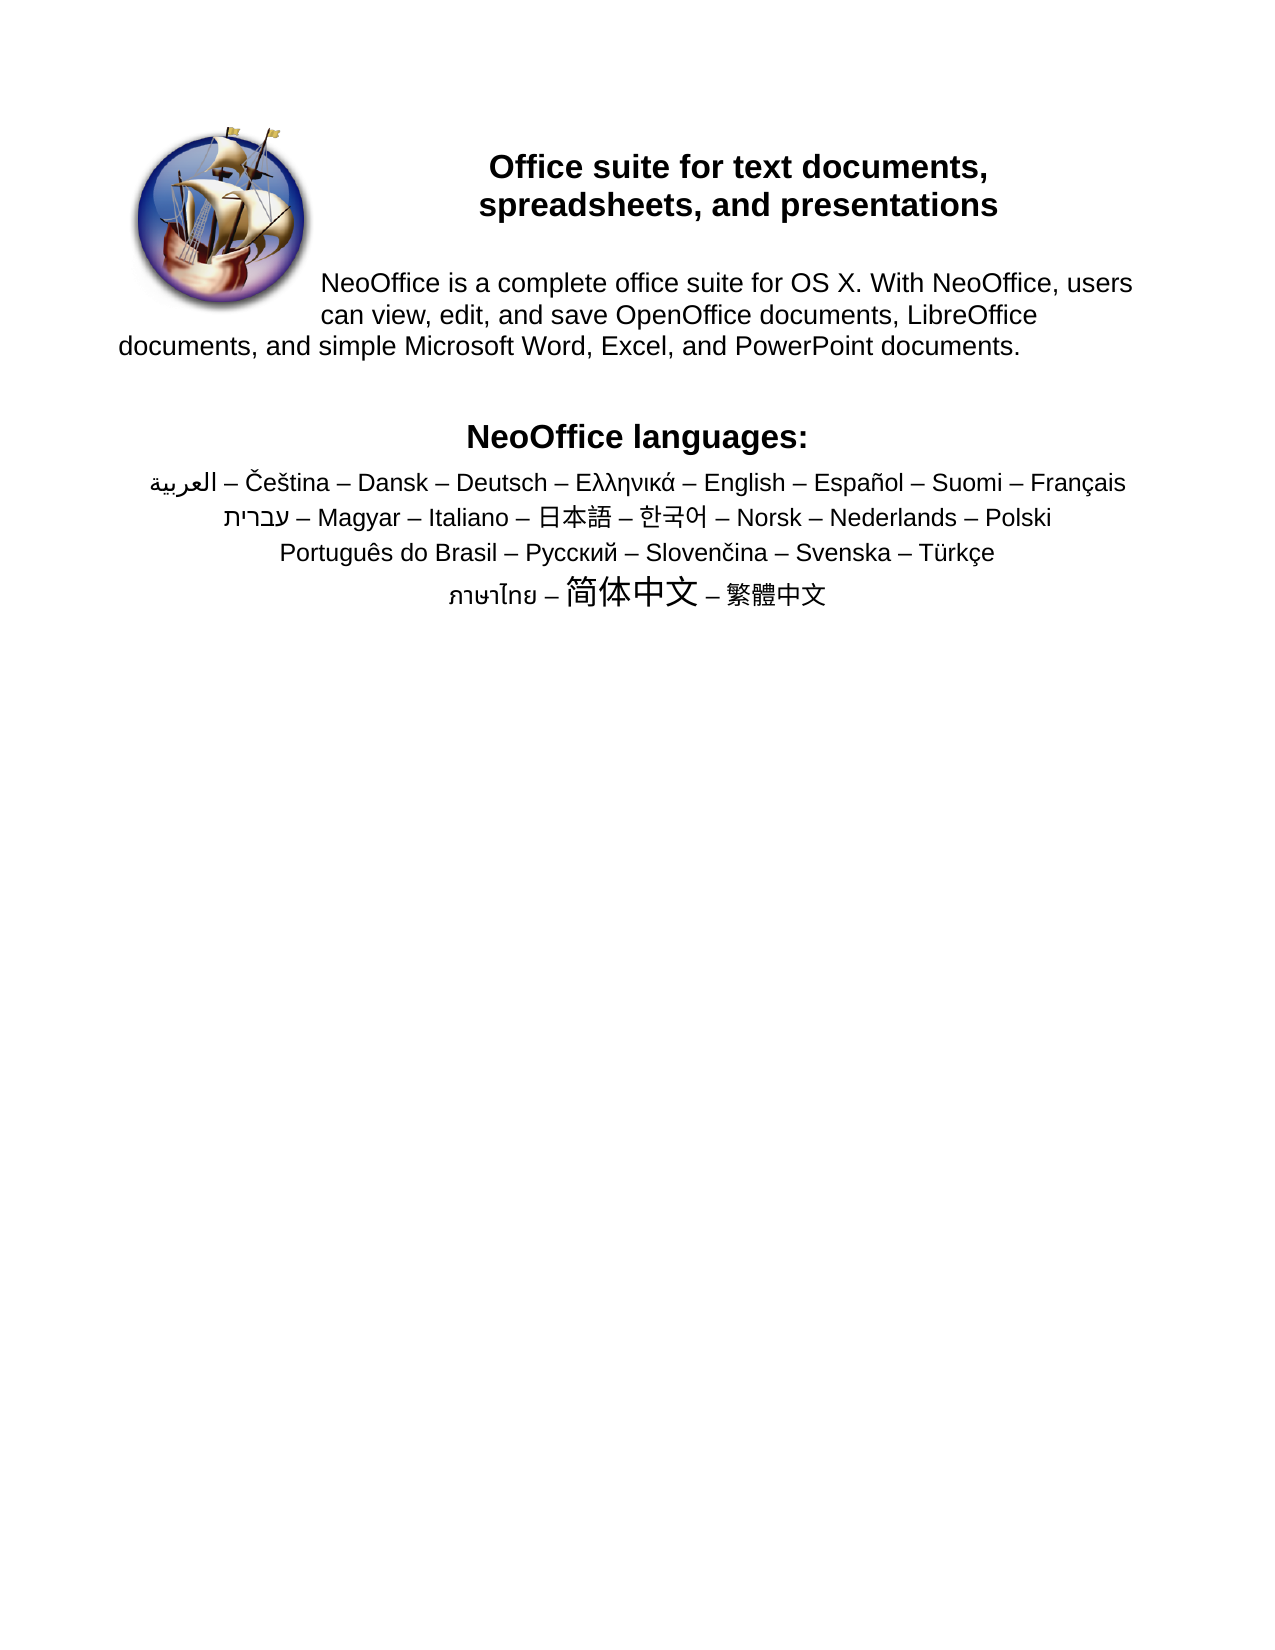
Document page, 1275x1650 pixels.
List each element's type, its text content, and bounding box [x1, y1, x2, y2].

text NeoOffice languages: [118, 417, 1157, 456]
text עברית – Magyar – Italiano – 日本語 – 한국어 – Norsk – Nederlands – Polski [118, 503, 1157, 532]
text ภาษาไทย – 简体中文 – 繁體中文 [118, 573, 1157, 611]
text spreadsheets, and presentations [321, 185, 1157, 224]
picture [120, 119, 321, 319]
text العربية – Čeština – Dansk – Deutsch – Ελληνικά – English – Español – Suomi – Français [118, 468, 1157, 497]
text Português do Brasil – Pусский – Slovenčina – Svenska – Türkçe [118, 538, 1157, 567]
text Office suite for text documents, [118, 118, 1157, 185]
text NeoOffice is a complete office suite for OS X. With NeoOffice, users can view, edit, and save OpenOffice documents, LibreOffice documents, and simple Microsoft Word, Excel, and PowerPoint documents. [118, 267, 1157, 361]
